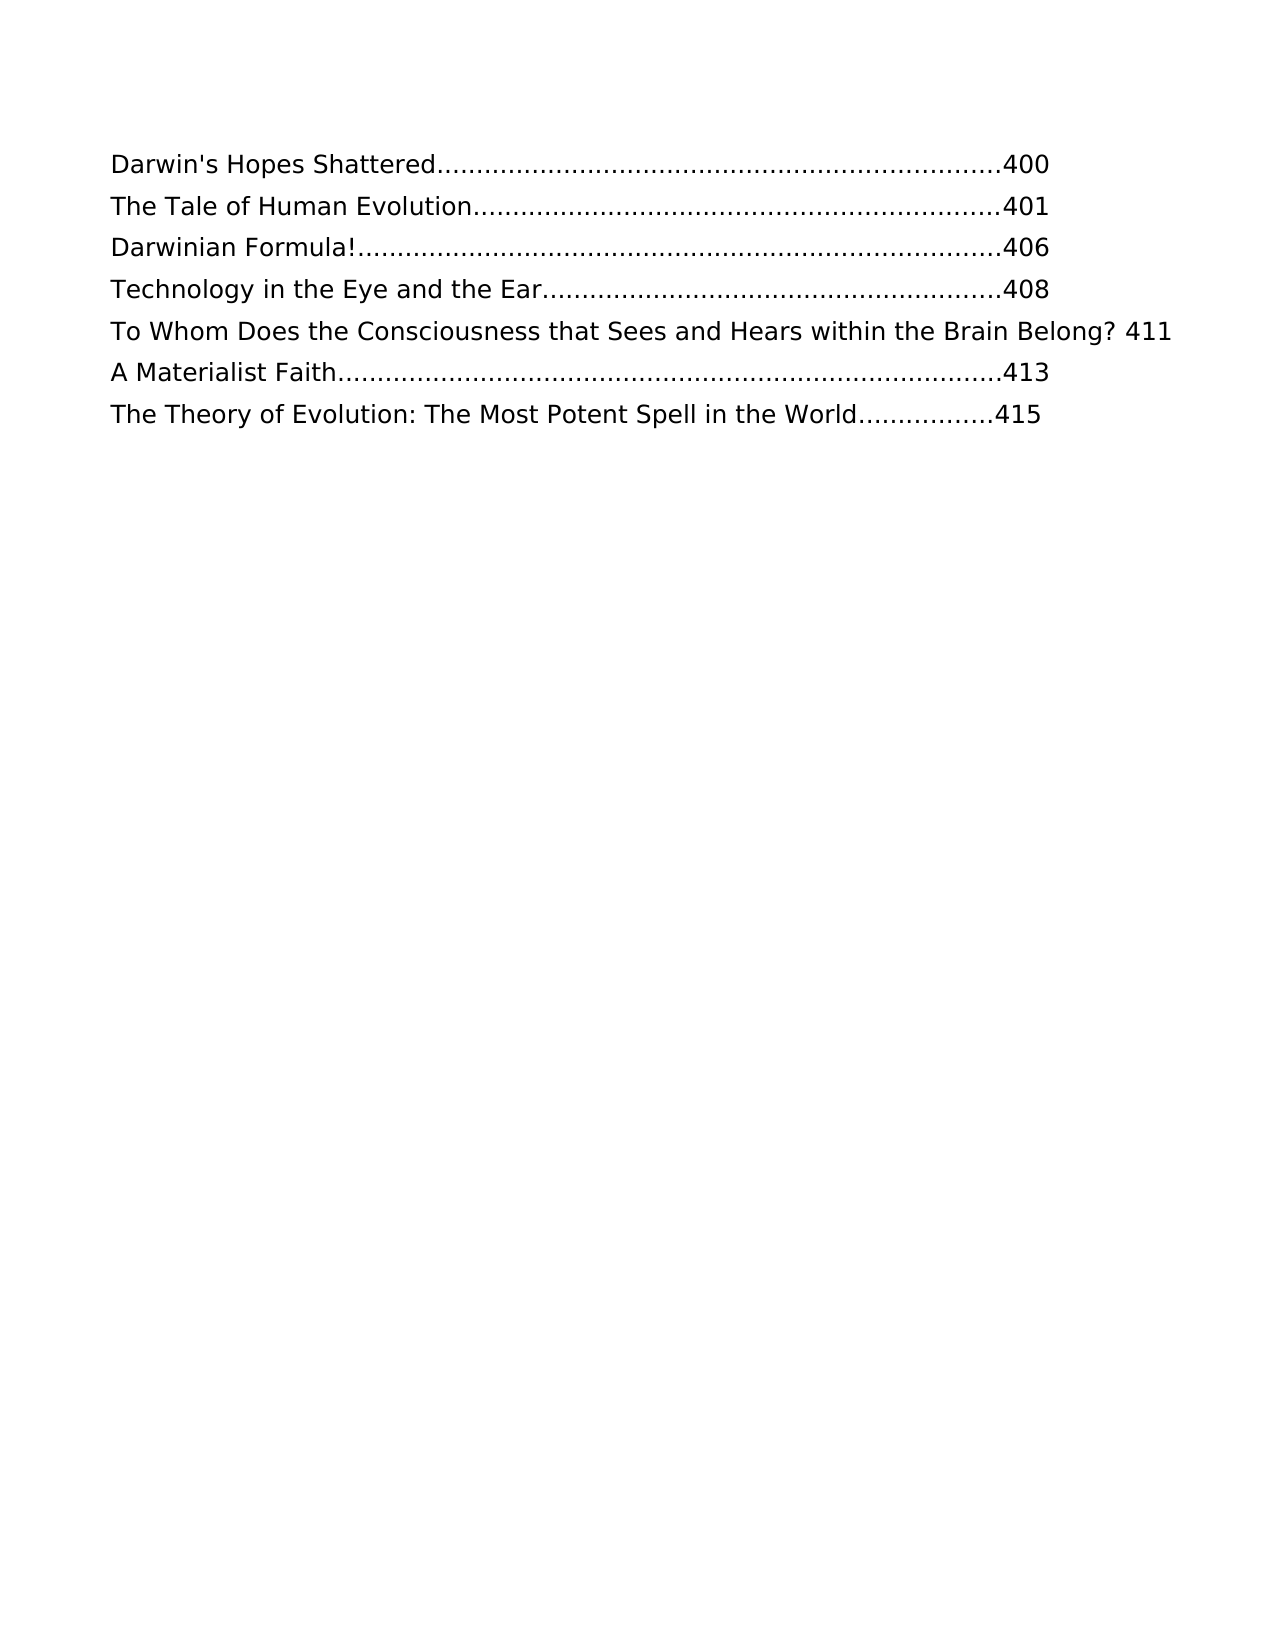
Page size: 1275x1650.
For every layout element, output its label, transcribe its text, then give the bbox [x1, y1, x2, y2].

subtitle Darwin's Hopes Shattered 400 [110, 150, 1200, 179]
subtitle The Tale of Human Evolution 401 [110, 192, 1200, 221]
subtitle The Theory of Evolution: The Most Potent Spell in the World 415 [110, 400, 1200, 429]
subtitle Darwinian Formula! 406 [110, 233, 1200, 262]
subtitle To Whom Does the Consciousness that Sees and Hears within the Brain Belong? 411 [110, 317, 1200, 346]
subtitle Technology in the Eye and the Ear 408 [110, 275, 1200, 304]
subtitle A Materialist Faith 413 [110, 358, 1200, 387]
